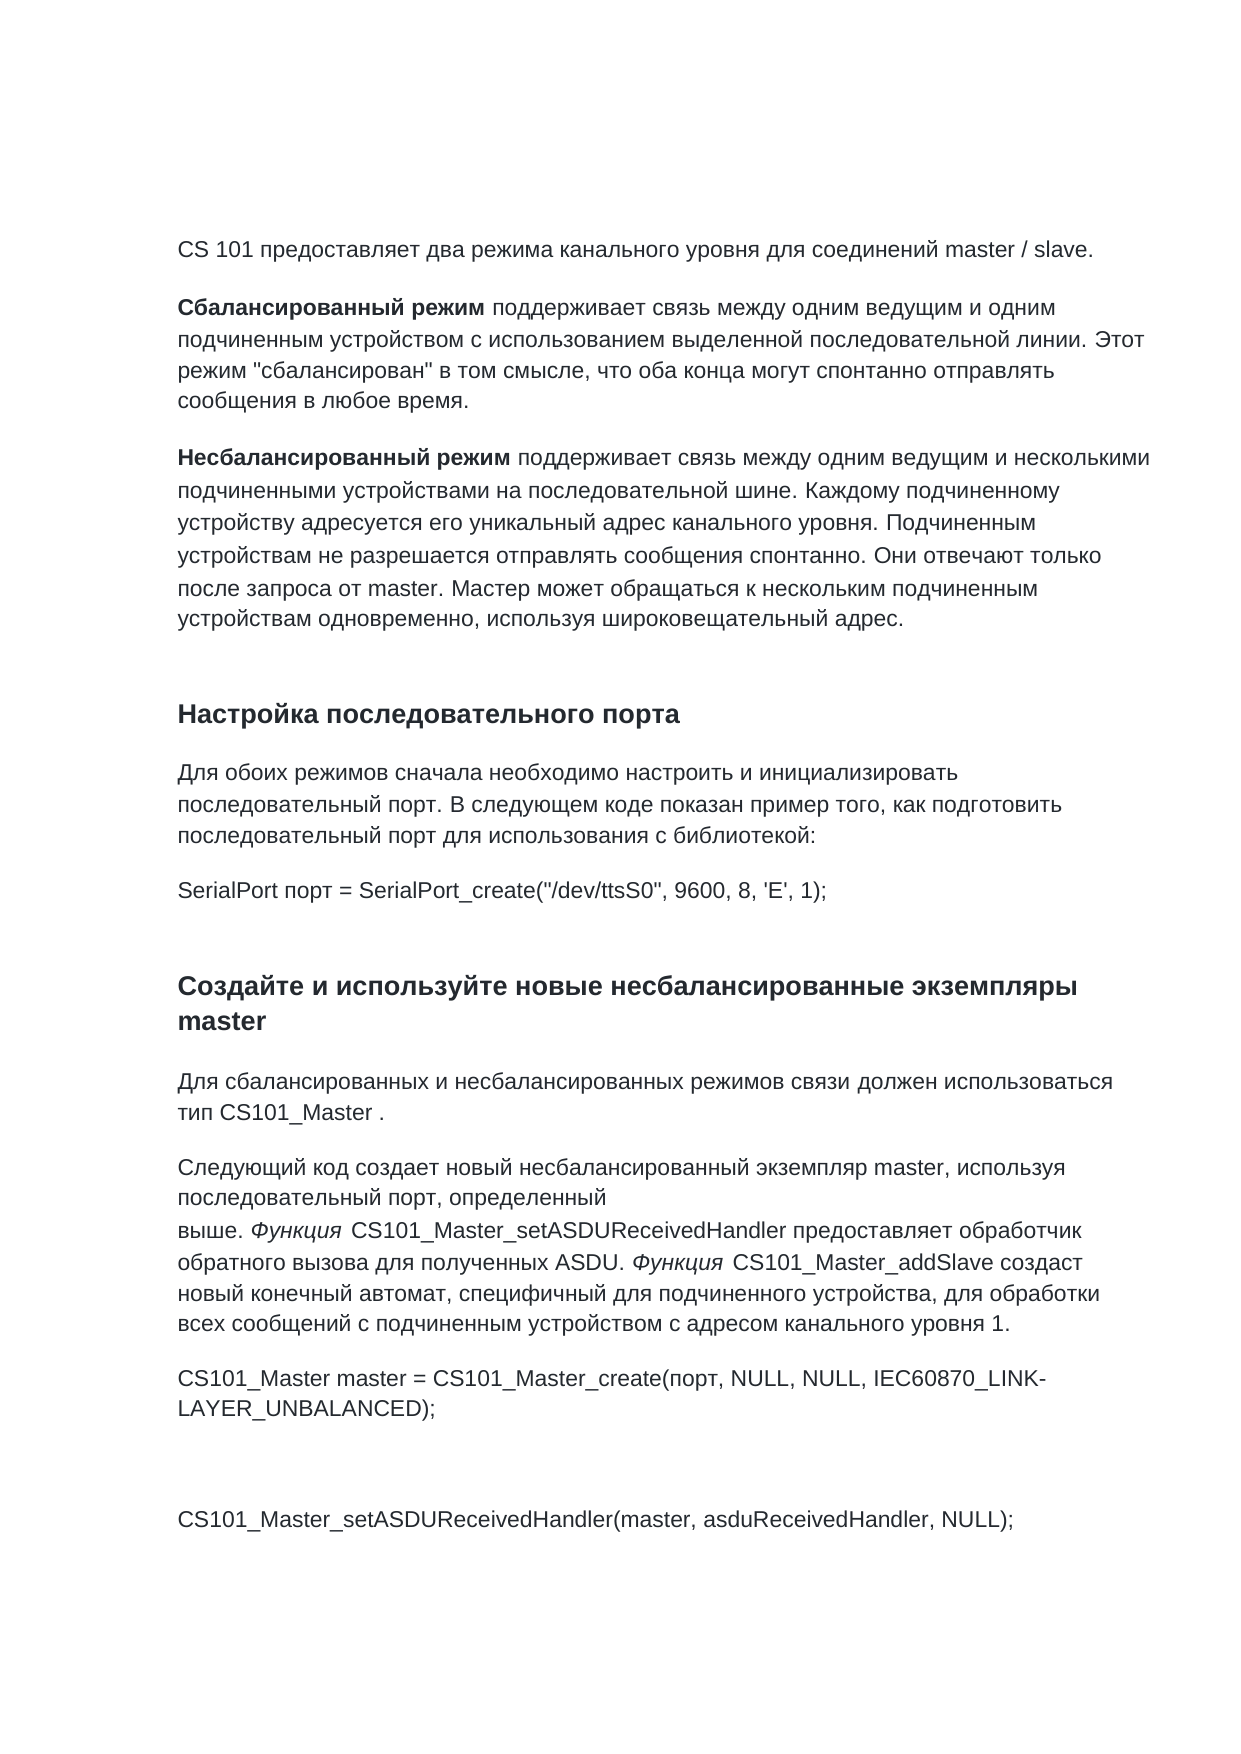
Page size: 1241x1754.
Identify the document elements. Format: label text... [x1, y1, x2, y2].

text Сбалансированный режим поддерживает связь между одним ведущим и одним подчиненным устройством с использованием выделенной последовательной линии. Этот режим "сбалансирован" в том смысле, что оба конца могут спонтанно отправлять сообщения в любое время. [177, 291, 1152, 413]
text Для сбалансированных и несбалансированных режимов связи должен использоваться тип CS101_Master . [177, 1066, 1152, 1125]
text SerialPort порт = SerialPort_create("/dev/ttsS0", 9600, 8, 'E', 1); [177, 877, 1152, 903]
text Для обоих режимов сначала необходимо настроить и инициализировать последовательный порт. В следующем коде показан пример того, как подготовить последовательный порт для использования с библиотекой: [177, 759, 1152, 848]
text Настройка последовательного порта [177, 698, 1152, 729]
text CS101_Master_setASDUReceivedHandler(master, asduReceivedHandler, NULL); [177, 1506, 1152, 1532]
text Следующий код создает новый несбалансированный экземпляр master, используя последовательный порт, определенный выше. Функция CS101_Master_setASDUReceivedHandler предоставляет обработчик обратного вызова для полученных ASDU. Функция CS101_Master_addSlave создаст новый конечный автомат, специфичный для подчиненного устройства, для обработки всех сообщений с подчиненным устройством с адресом канального уровня 1. [177, 1154, 1152, 1336]
text CS 101 предоставляет два режима канального уровня для соединений master / slave. [177, 236, 1152, 263]
text Создайте и используйте новые несбалансированные экземпляры master [177, 969, 1152, 1037]
text CS101_Master master = CS101_Master_create(порт, NULL, NULL, IEC60870_LINK-LAYER_UNBALANCED); [177, 1365, 1152, 1422]
text Несбалансированный режим поддерживает связь между одним ведущим и несколькими подчиненными устройствами на последовательной шине. Каждому подчиненному устройству адресуется его уникальный адрес канального уровня. Подчиненным устройствам не разрешается отправлять сообщения спонтанно. Они отвечают только после запроса от master. Мастер может обращаться к нескольким подчиненным устройствам одновременно, используя широковещательный адрес. [177, 442, 1152, 631]
